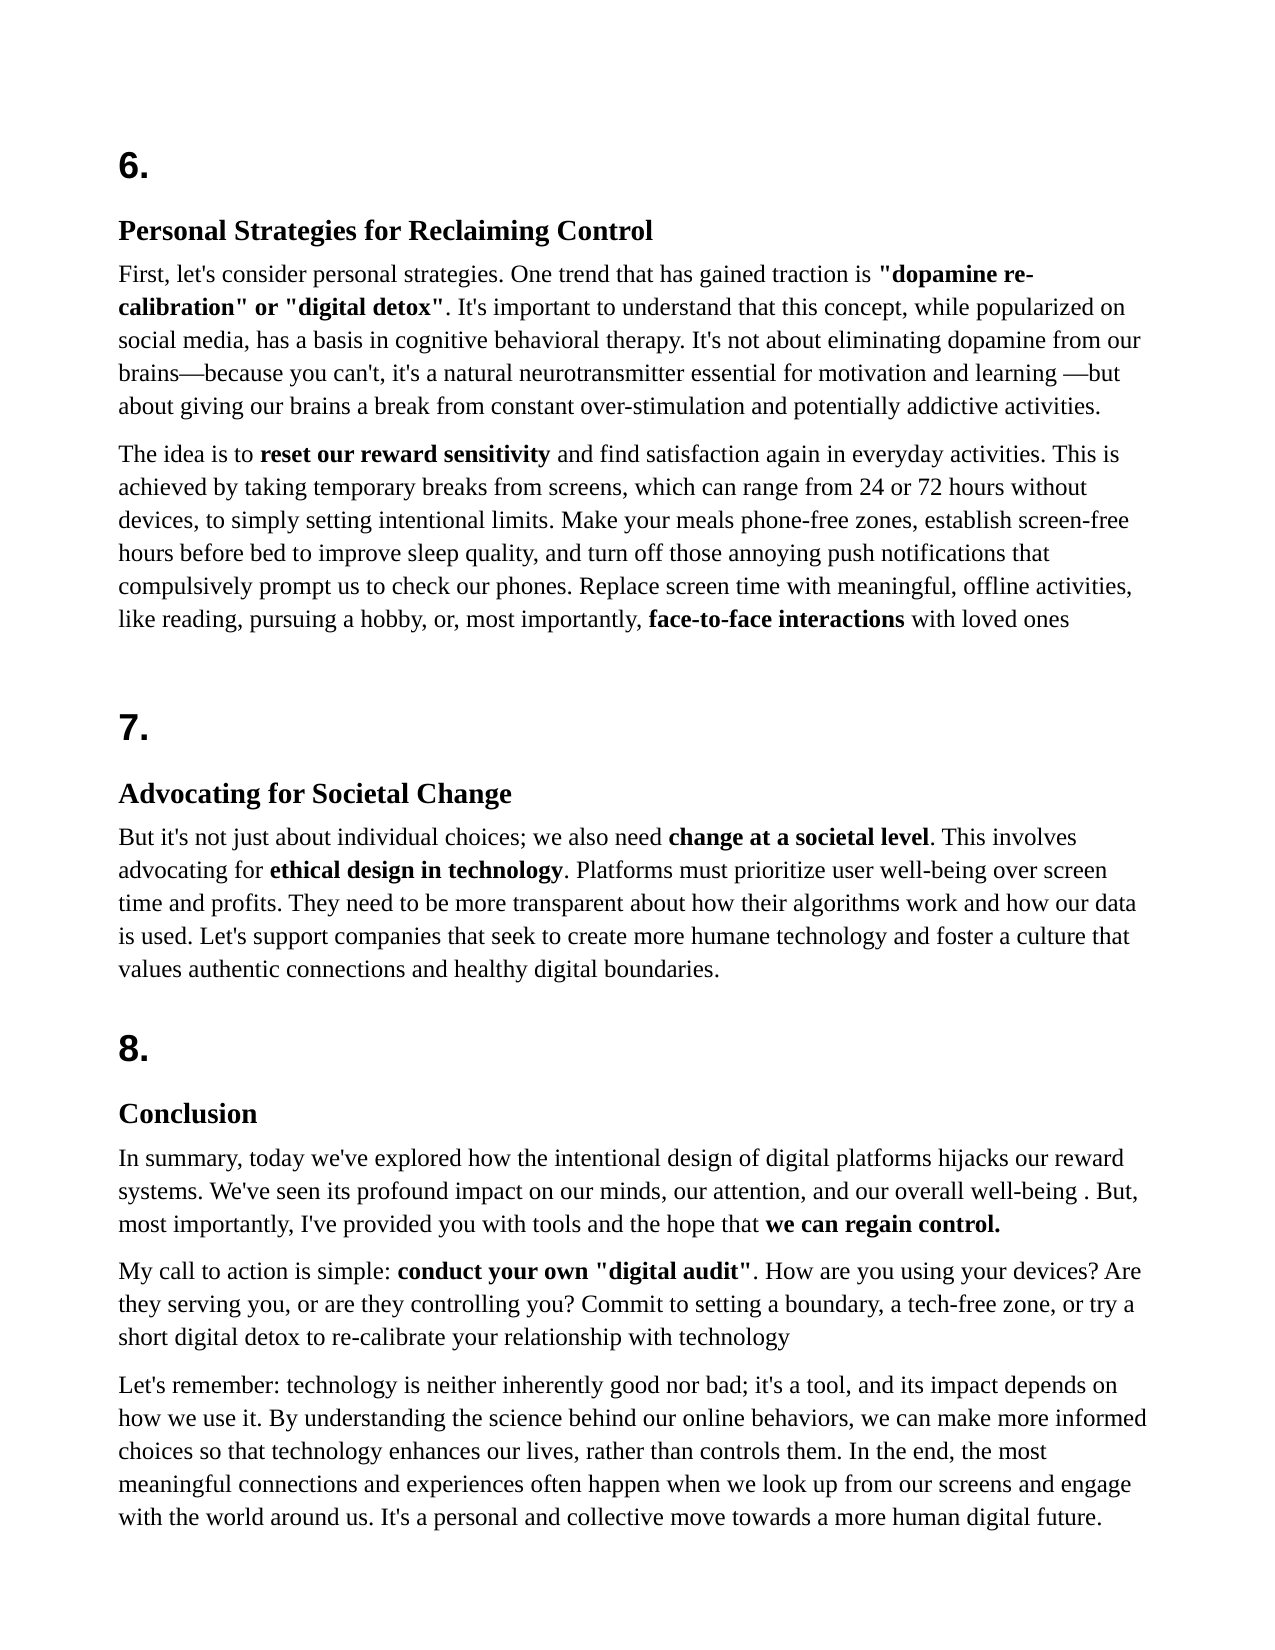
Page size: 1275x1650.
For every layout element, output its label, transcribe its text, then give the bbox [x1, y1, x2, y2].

text The idea is to reset our reward sensitivity and find satisfaction again in everyday activities. This is achieved by taking temporary breaks from screens, which can range from 24 or 72 hours without devices, to simply setting intentional limits. Make your meals phone-free zones, establish screen-free hours before bed to improve sleep quality, and turn off those annoying push notifications that compulsively prompt us to check our phones. Replace screen time with meaningful, offline activities, like reading, pursuing a hobby, or, most importantly, face-to-face interactions with loved ones [118, 439, 1157, 633]
text First, let's consider personal strategies. One trend that has gained traction is "dopamine re-calibration" or "digital detox". It's important to understand that this concept, while popularized on social media, has a basis in cognitive behavioral therapy. It's not about eliminating dopamine from our brains—because you can't, it's a natural neurotransmitter essential for motivation and learning —but about giving our brains a break from constant over-stimulation and potentially addictive activities. [118, 259, 1157, 420]
subtitle Advocating for Societal Change [118, 776, 1157, 809]
subtitle 6. [118, 143, 1157, 186]
subtitle Conclusion [118, 1097, 1157, 1130]
text Let's remember: technology is neither inherently good nor bad; it's a tool, and its impact depends on how we use it. By understanding the science behind our online behaviors, we can make more informed choices so that technology enhances our lives, rather than controls them. In the end, the most meaningful connections and experiences often happen when we look up from our screens and engage with the world around us. It's a personal and collective move towards a more human digital future. [118, 1370, 1157, 1531]
subtitle 7. [118, 706, 1157, 749]
subtitle 8. [118, 1026, 1157, 1069]
text My call to action is simple: conduct your own "digital audit". How are you using your devices? Are they serving you, or are they controlling you? Commit to setting a boundary, a tech-free zone, or try a short digital detox to re-calibrate your relationship with technology [118, 1256, 1157, 1351]
subtitle Personal Strategies for Reclaiming Control [118, 213, 1157, 247]
text In summary, today we've explored how the intentional design of digital platforms hijacks our reward systems. We've seen its profound impact on our minds, our attention, and our overall well-being . But, most importantly, I've provided you with tools and the hope that we can regain control. [118, 1143, 1157, 1237]
text But it's not just about individual choices; we also need change at a societal level. This involves advocating for ethical design in technology. Platforms must prioritize user well-being over screen time and profits. They need to be more transparent about how their algorithms work and how our data is used. Let's support companies that seek to create more humane technology and foster a culture that values authentic connections and healthy digital boundaries. [118, 822, 1157, 983]
